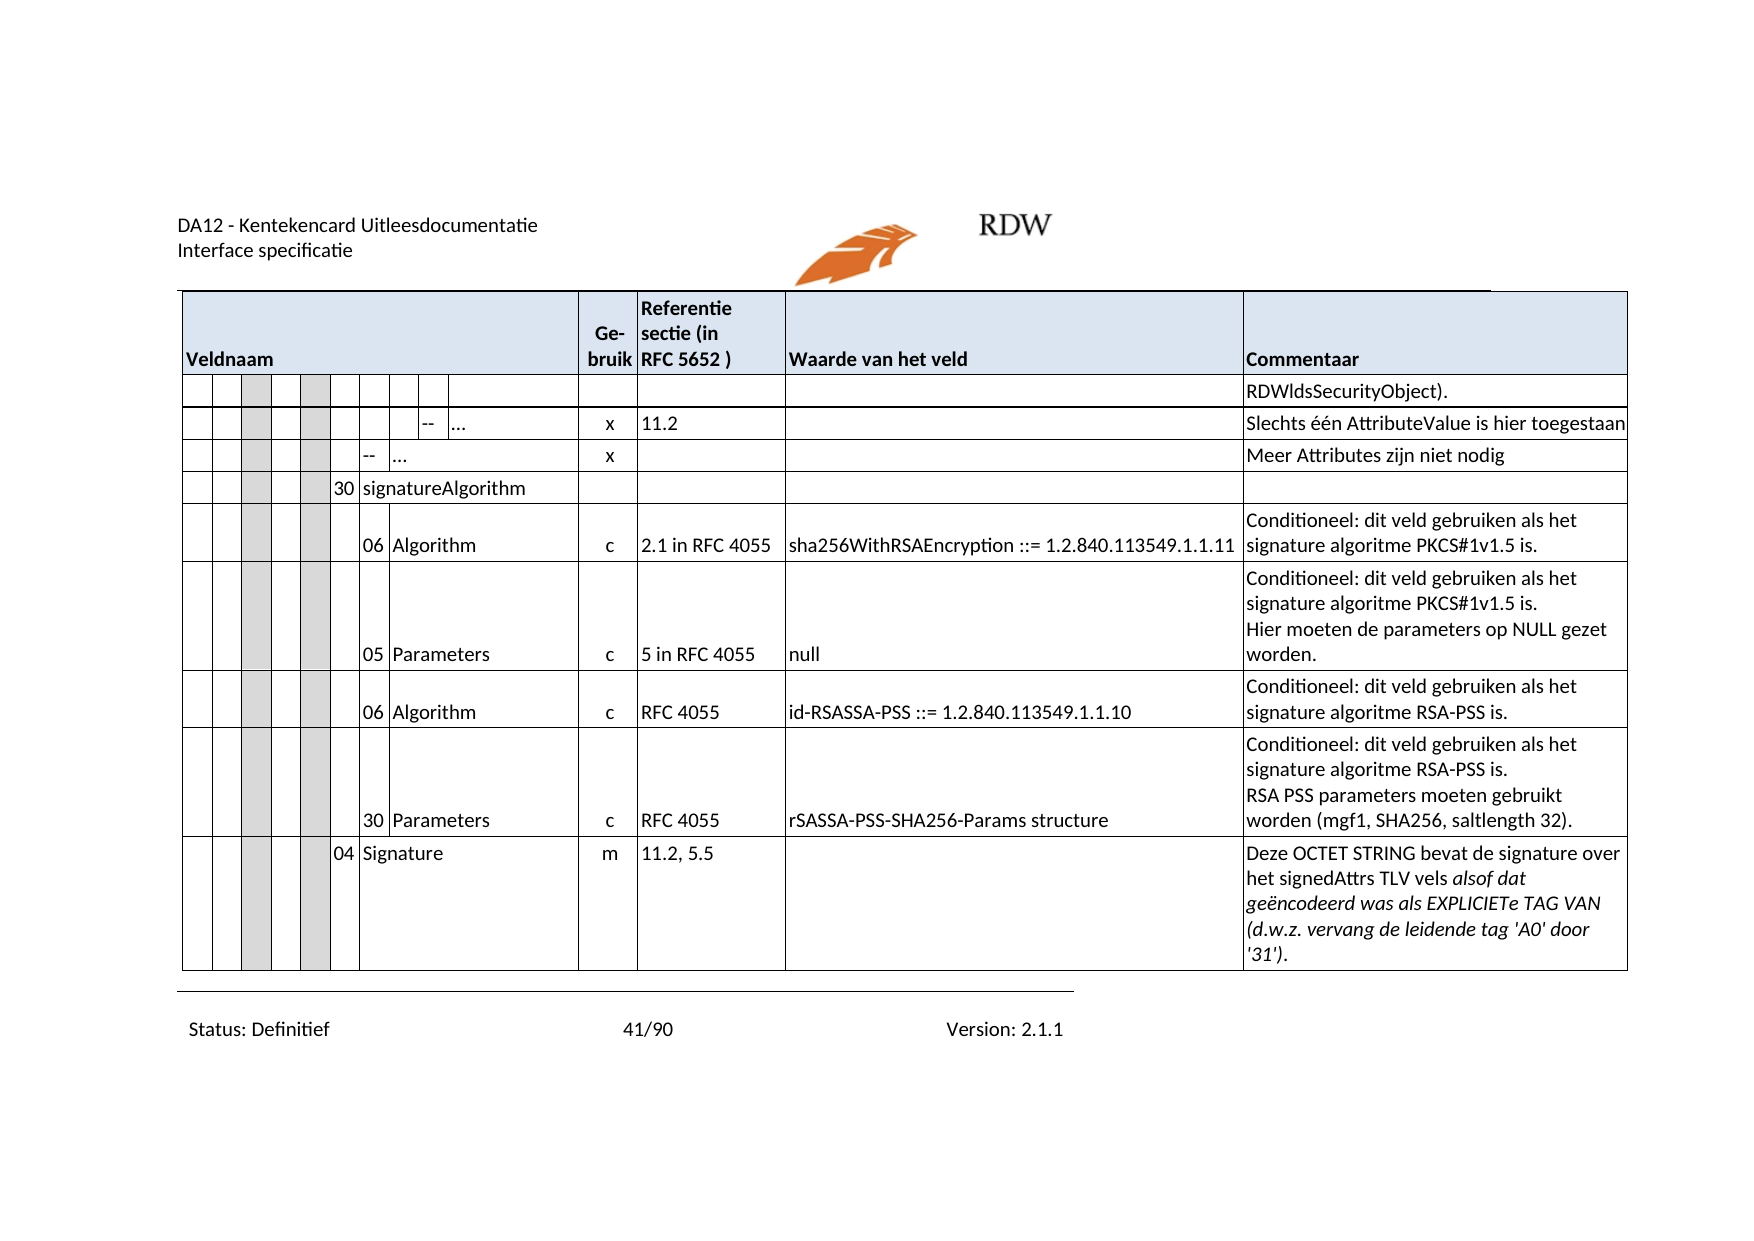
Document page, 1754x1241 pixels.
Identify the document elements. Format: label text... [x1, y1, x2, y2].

table_header Commentaar [1244, 292, 1627, 374]
table_cell [786, 837, 1243, 970]
table_cell [242, 504, 271, 561]
table_cell [331, 440, 359, 471]
table_cell Algorithm [390, 671, 578, 727]
table_cell Meer Attributes zijn niet nodig [1244, 440, 1627, 471]
table_cell [213, 472, 241, 503]
table_cell sha256WithRSAEncryption ::= 1.2.840.113549.1.1.11 [786, 504, 1243, 561]
table_cell Slechts één AttributeValue is hier toegestaan [1244, 408, 1627, 439]
table_cell [242, 472, 271, 503]
table_cell [301, 375, 330, 406]
table_cell [272, 375, 300, 406]
table_cell [213, 837, 241, 970]
table_cell [183, 504, 212, 561]
table_cell 06 [360, 504, 389, 561]
table_cell [301, 440, 330, 471]
table_cell RFC 4055 [9] [638, 671, 785, 727]
table_cell [213, 671, 241, 727]
table_cell [579, 375, 637, 406]
table_cell [449, 375, 578, 406]
table_cell 30 [360, 728, 389, 836]
table_cell [183, 408, 212, 439]
table_cell [638, 375, 785, 406]
table_cell Signature [360, 837, 578, 970]
table_cell [213, 408, 241, 439]
table_cell [242, 562, 271, 669]
table_cell c [579, 504, 637, 561]
table_cell [183, 671, 212, 727]
table_cell x [579, 408, 637, 439]
table_cell … [390, 440, 578, 471]
table_cell 30 [331, 472, 359, 503]
table_cell Conditioneel: dit veld gebruiken als het signature algoritme RSA-PSS is. [1244, 671, 1627, 727]
table_header Waarde van het veld [786, 292, 1243, 374]
table_cell … [449, 408, 578, 439]
table_cell Algorithm [390, 504, 578, 561]
table_cell Parameters [390, 562, 578, 669]
table_cell [272, 728, 300, 836]
table_cell [272, 562, 300, 669]
table_cell [213, 504, 241, 561]
table_cell [331, 375, 359, 406]
table_cell 2.1 in RFC 4055 [9] [638, 504, 785, 561]
table_cell 11.2 [638, 408, 785, 439]
table_cell [213, 728, 241, 836]
table_cell [786, 375, 1243, 406]
table_cell [360, 408, 389, 439]
table_cell [419, 375, 448, 406]
table_cell -- [360, 440, 389, 471]
table_cell 06 [360, 671, 389, 727]
table_cell 11.2, 5.5 [638, 837, 785, 970]
table_cell [272, 408, 300, 439]
table_cell RFC 4055 [9] [638, 728, 785, 836]
table_cell c [579, 671, 637, 727]
table_cell x [579, 440, 637, 471]
table_cell 5 in RFC 4055 [9] [638, 562, 785, 669]
table_cell [786, 472, 1243, 503]
table_cell Conditioneel: dit veld gebruiken als het signature algoritme PKCS#1v1.5 is. [1244, 504, 1627, 561]
table_cell [242, 375, 271, 406]
table_cell 04 [331, 837, 359, 970]
table_cell Parameters [390, 728, 578, 836]
table_cell [183, 375, 212, 406]
table_cell Conditioneel: dit veld gebruiken als het signature algoritme PKCS#1v1.5 is. Hier moeten de parameters op NULL gezet worden. [1244, 562, 1627, 669]
table_header Referentie sectie (in RFC 5652 [6]) [638, 292, 785, 374]
table_cell 05 [360, 562, 389, 669]
table_cell [183, 837, 212, 970]
table_cell [390, 408, 418, 439]
table_cell [301, 408, 330, 439]
table_cell [786, 408, 1243, 439]
table_cell [213, 562, 241, 669]
table_cell [272, 440, 300, 471]
table_cell [242, 671, 271, 727]
table_cell [786, 440, 1243, 471]
table_cell signatureAlgorithm [360, 472, 578, 503]
table_cell [331, 728, 359, 836]
table_cell [213, 375, 241, 406]
table_cell [301, 504, 330, 561]
table_cell [301, 671, 330, 727]
table_cell [390, 375, 418, 406]
table_cell id-RSASSA-PSS ::= 1.2.840.113549.1.1.10 [786, 671, 1243, 727]
table_cell [301, 837, 330, 970]
table_cell [638, 472, 785, 503]
table_cell [272, 671, 300, 727]
table_cell [331, 504, 359, 561]
table_cell [242, 408, 271, 439]
table_cell Conditioneel: dit veld gebruiken als het signature algoritme RSA-PSS is. RSA PSS parameters moeten gebruikt worden (mgf1, SHA256, saltlength 32). [1244, 728, 1627, 836]
table_cell [638, 440, 785, 471]
table_header Veldnaam [183, 292, 578, 374]
table_cell -- [419, 408, 448, 439]
table_cell [331, 671, 359, 727]
table_cell [331, 408, 359, 439]
table_cell [272, 472, 300, 503]
table_cell [360, 375, 389, 406]
table_cell [272, 504, 300, 561]
table_cell [579, 472, 637, 503]
table_cell c [579, 728, 637, 836]
table_header Ge-bruik [579, 292, 637, 374]
table_cell [183, 728, 212, 836]
table_cell null [786, 562, 1243, 669]
table_cell c [579, 562, 637, 669]
table_cell [301, 728, 330, 836]
table_cell [242, 728, 271, 836]
table_cell RDWldsSecurityObject). [1244, 375, 1627, 406]
table_cell [183, 440, 212, 471]
table_cell [183, 562, 212, 669]
table_cell [242, 440, 271, 471]
table_cell [272, 837, 300, 970]
table_cell [331, 562, 359, 669]
table_cell rSASSA-PSS-SHA256-Params structure [786, 728, 1243, 836]
table_cell [301, 472, 330, 503]
table_cell [301, 562, 330, 669]
table_cell Deze OCTET STRING bevat de signature over het signedAttrs TLV vels alsof dat geëncodeerd was als EXPLICIETe TAG VAN (d.w.z. vervang de leidende tag 'A0' door '31'). [1244, 837, 1627, 970]
table_cell [213, 440, 241, 471]
table_cell m [579, 837, 637, 970]
table_cell [242, 837, 271, 970]
table_cell [183, 472, 212, 503]
table_cell [1244, 472, 1627, 503]
